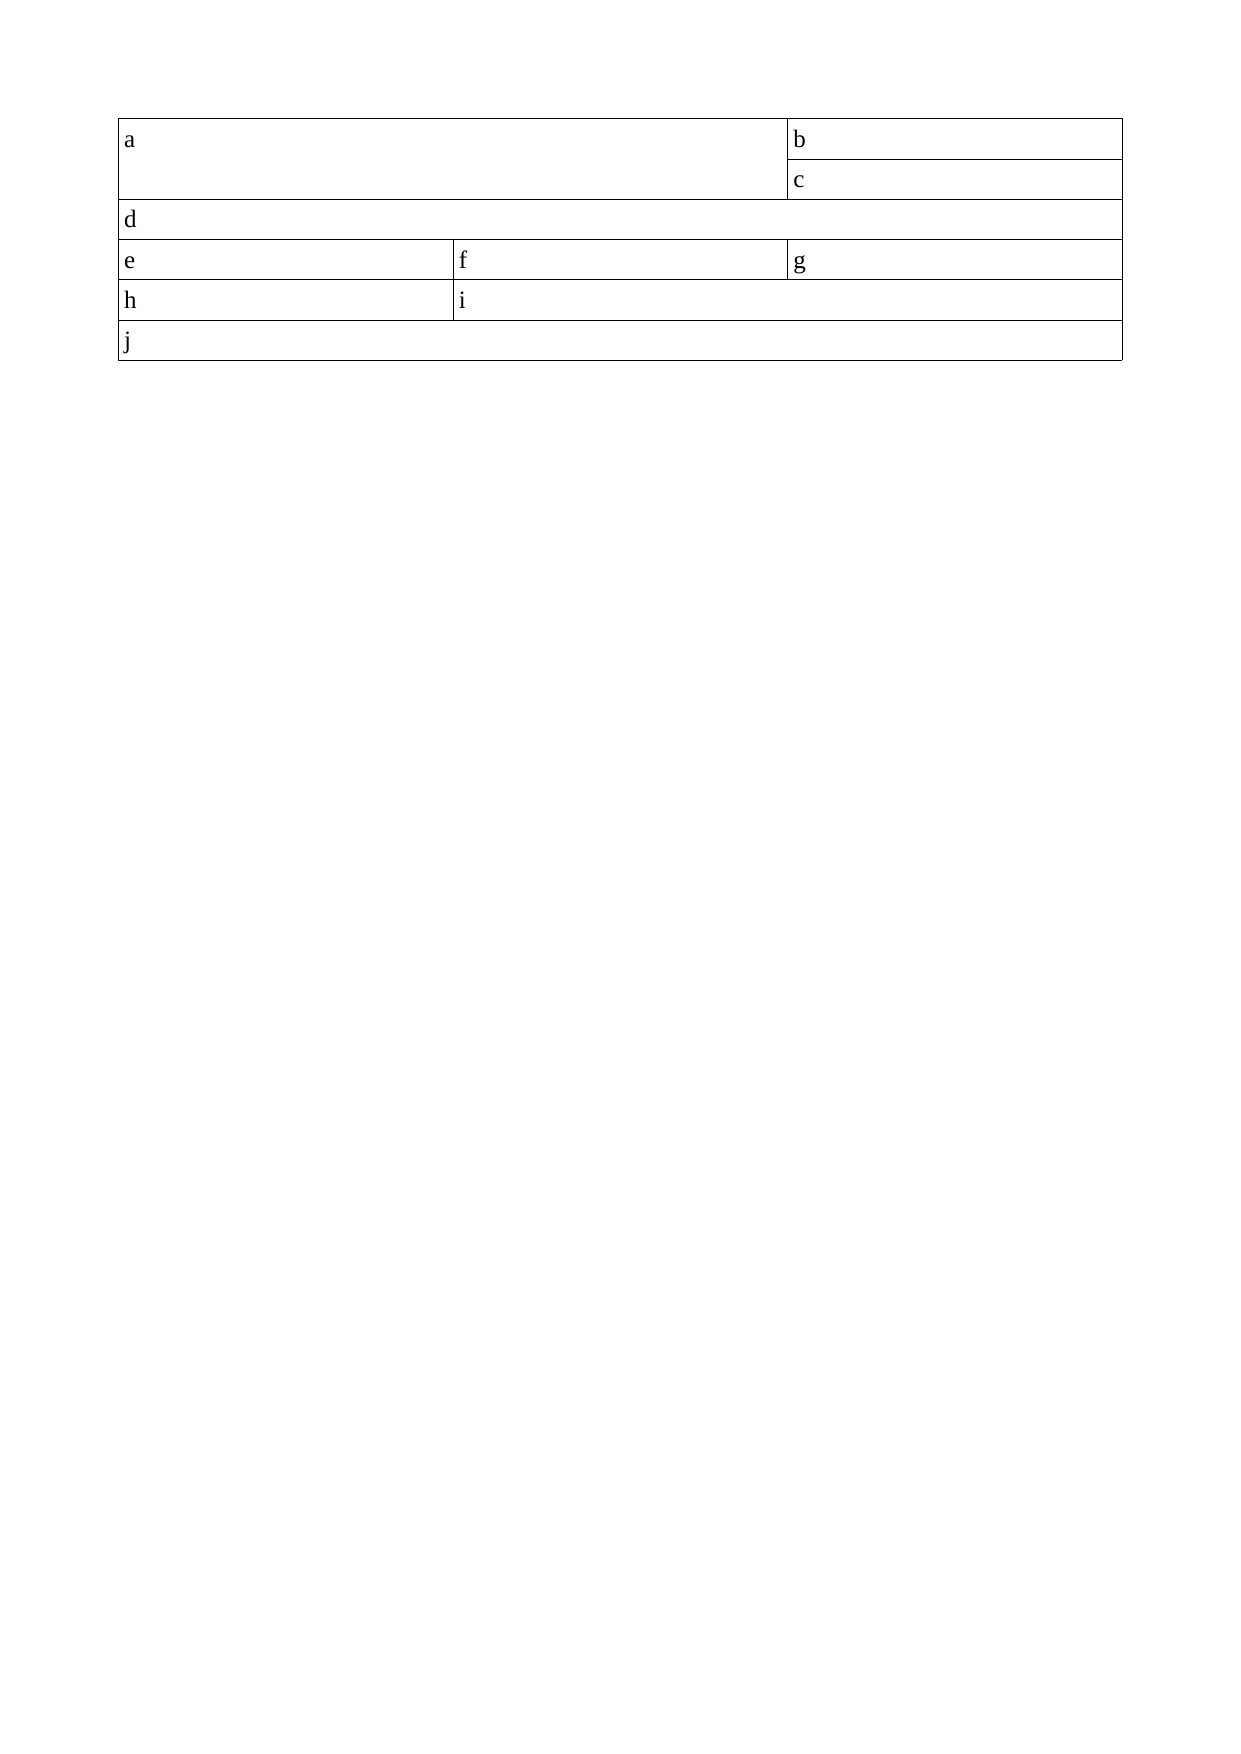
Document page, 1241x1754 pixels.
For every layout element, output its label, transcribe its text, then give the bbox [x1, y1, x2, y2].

table_cell g [788, 240, 1122, 279]
table_header b [788, 119, 1122, 158]
table_header a [119, 119, 787, 199]
table_cell f [454, 240, 787, 279]
table_cell e [119, 240, 453, 279]
table_cell h [119, 280, 453, 320]
table_cell c [788, 160, 1122, 199]
table_cell i [454, 280, 1122, 320]
table_cell j [119, 321, 1122, 360]
table_cell d [119, 200, 1122, 239]
